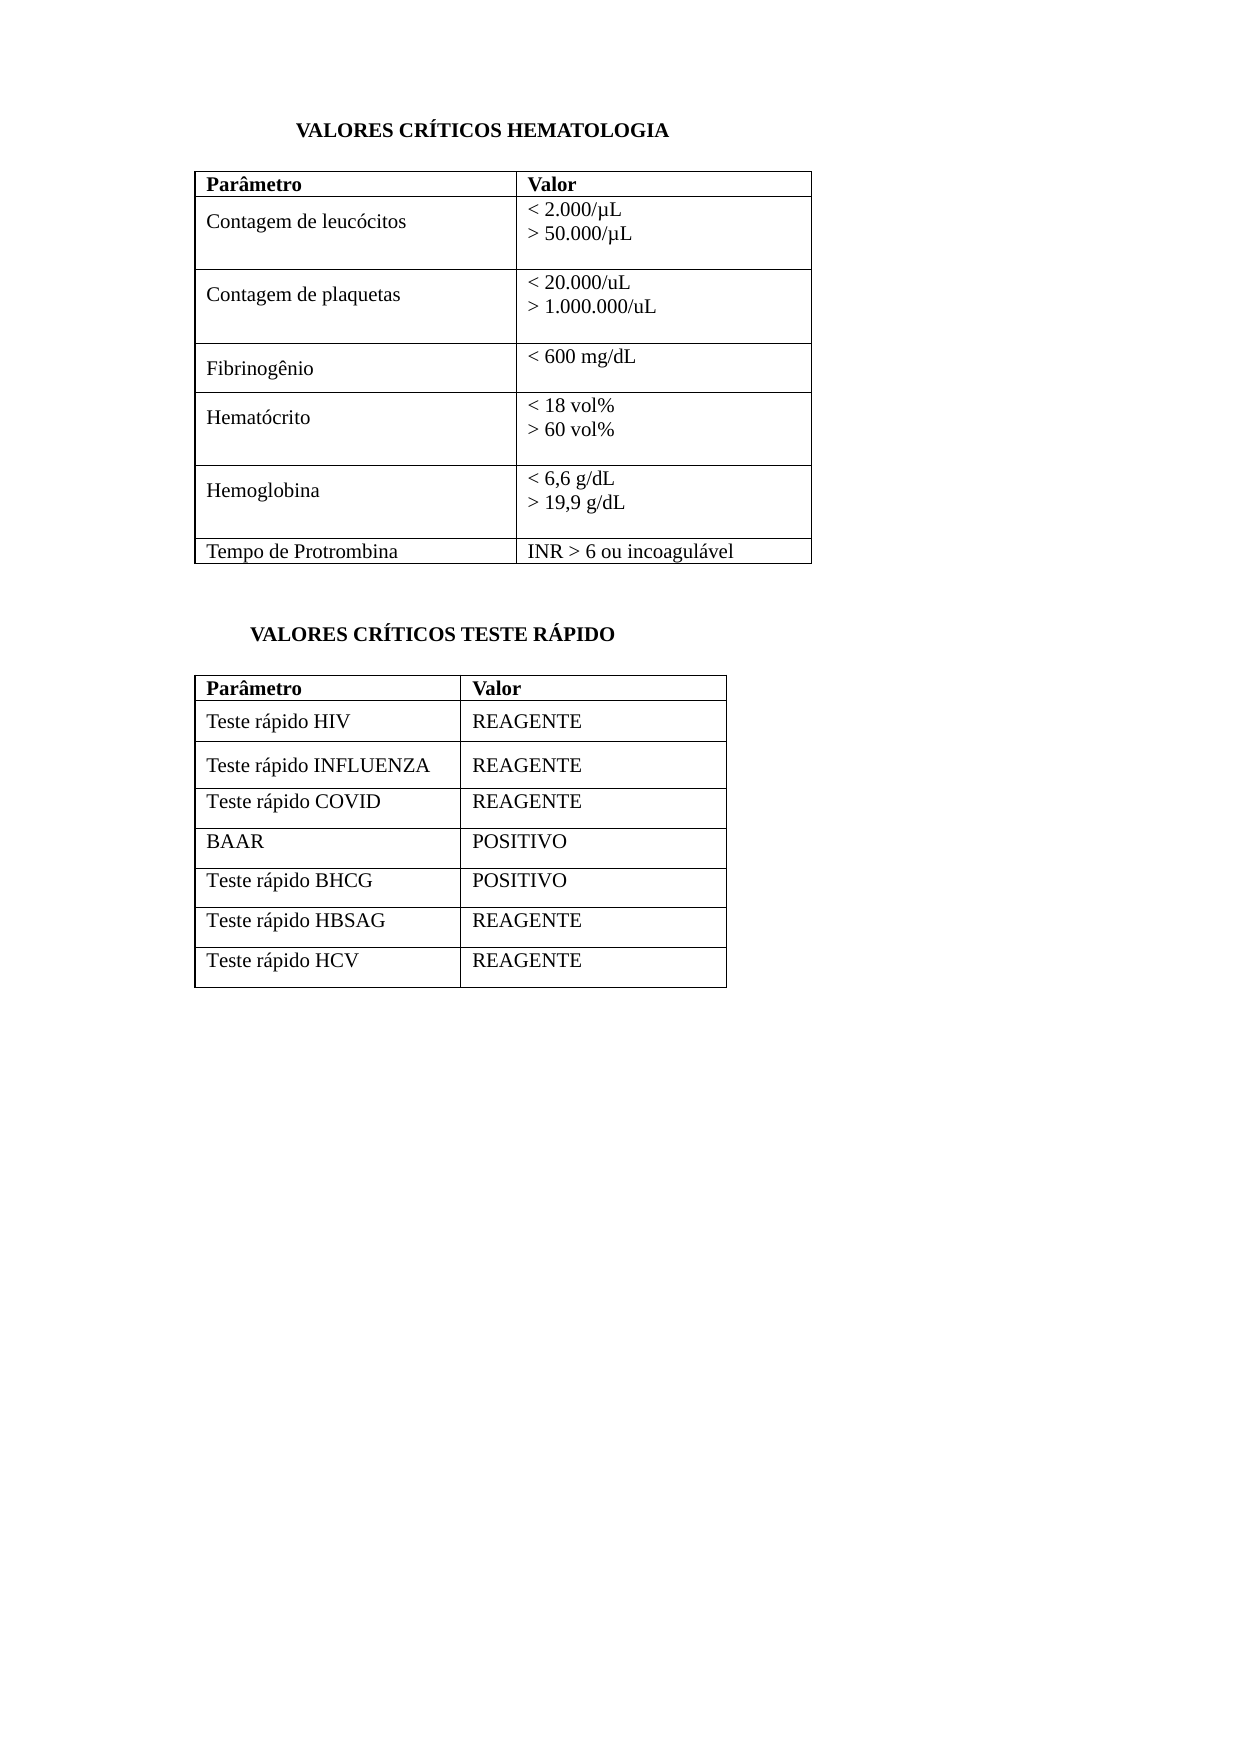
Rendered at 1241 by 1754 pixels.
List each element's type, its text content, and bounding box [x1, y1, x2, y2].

table_cell INR > 6 ou incoagulável [517, 539, 811, 563]
table_cell Contagem de leucócitos [196, 197, 516, 269]
table_cell Hemoglobina [196, 466, 516, 538]
table_cell REAGENTE [461, 908, 726, 947]
table_cell Hematócrito [196, 393, 516, 465]
table_cell Teste rápido BHCG [196, 869, 460, 907]
table_cell Fibrinogênio [196, 344, 516, 392]
table_cell Teste rápido COVID [196, 789, 460, 827]
table_cell Teste rápido INFLUENZA [196, 742, 460, 788]
table_cell < 18 vol% > 60 vol% [517, 393, 811, 465]
table_header Valor [517, 172, 811, 196]
table_cell < 600 mg/dL [517, 344, 811, 392]
table_cell POSITIVO [461, 869, 726, 907]
table_cell < 6,6 g/dL > 19,9 g/dL [517, 466, 811, 538]
subtitle VALORES CRÍTICOS TESTE RÁPIDO [202, 622, 1122, 646]
table_cell Tempo de Protrombina [196, 539, 516, 563]
table_cell REAGENTE [461, 742, 726, 788]
table_cell REAGENTE [461, 948, 726, 987]
table_cell < 20.000/uL > 1.000.000/uL [517, 270, 811, 342]
table_cell < 2.000/µL > 50.000/µL [517, 197, 811, 269]
subtitle VALORES CRÍTICOS HEMATOLOGIA [202, 118, 1122, 142]
table_cell REAGENTE [461, 789, 726, 827]
table_cell Teste rápido HIV [196, 701, 460, 741]
table_cell Teste rápido HBSAG [196, 908, 460, 947]
table_cell BAAR [196, 829, 460, 867]
table_cell Teste rápido HCV [196, 948, 460, 987]
table_header Parâmetro [196, 172, 516, 196]
table_cell POSITIVO [461, 829, 726, 867]
table_cell REAGENTE [461, 701, 726, 741]
table_header Parâmetro [196, 676, 460, 700]
table_cell Contagem de plaquetas [196, 270, 516, 342]
table_header Valor [461, 676, 726, 700]
